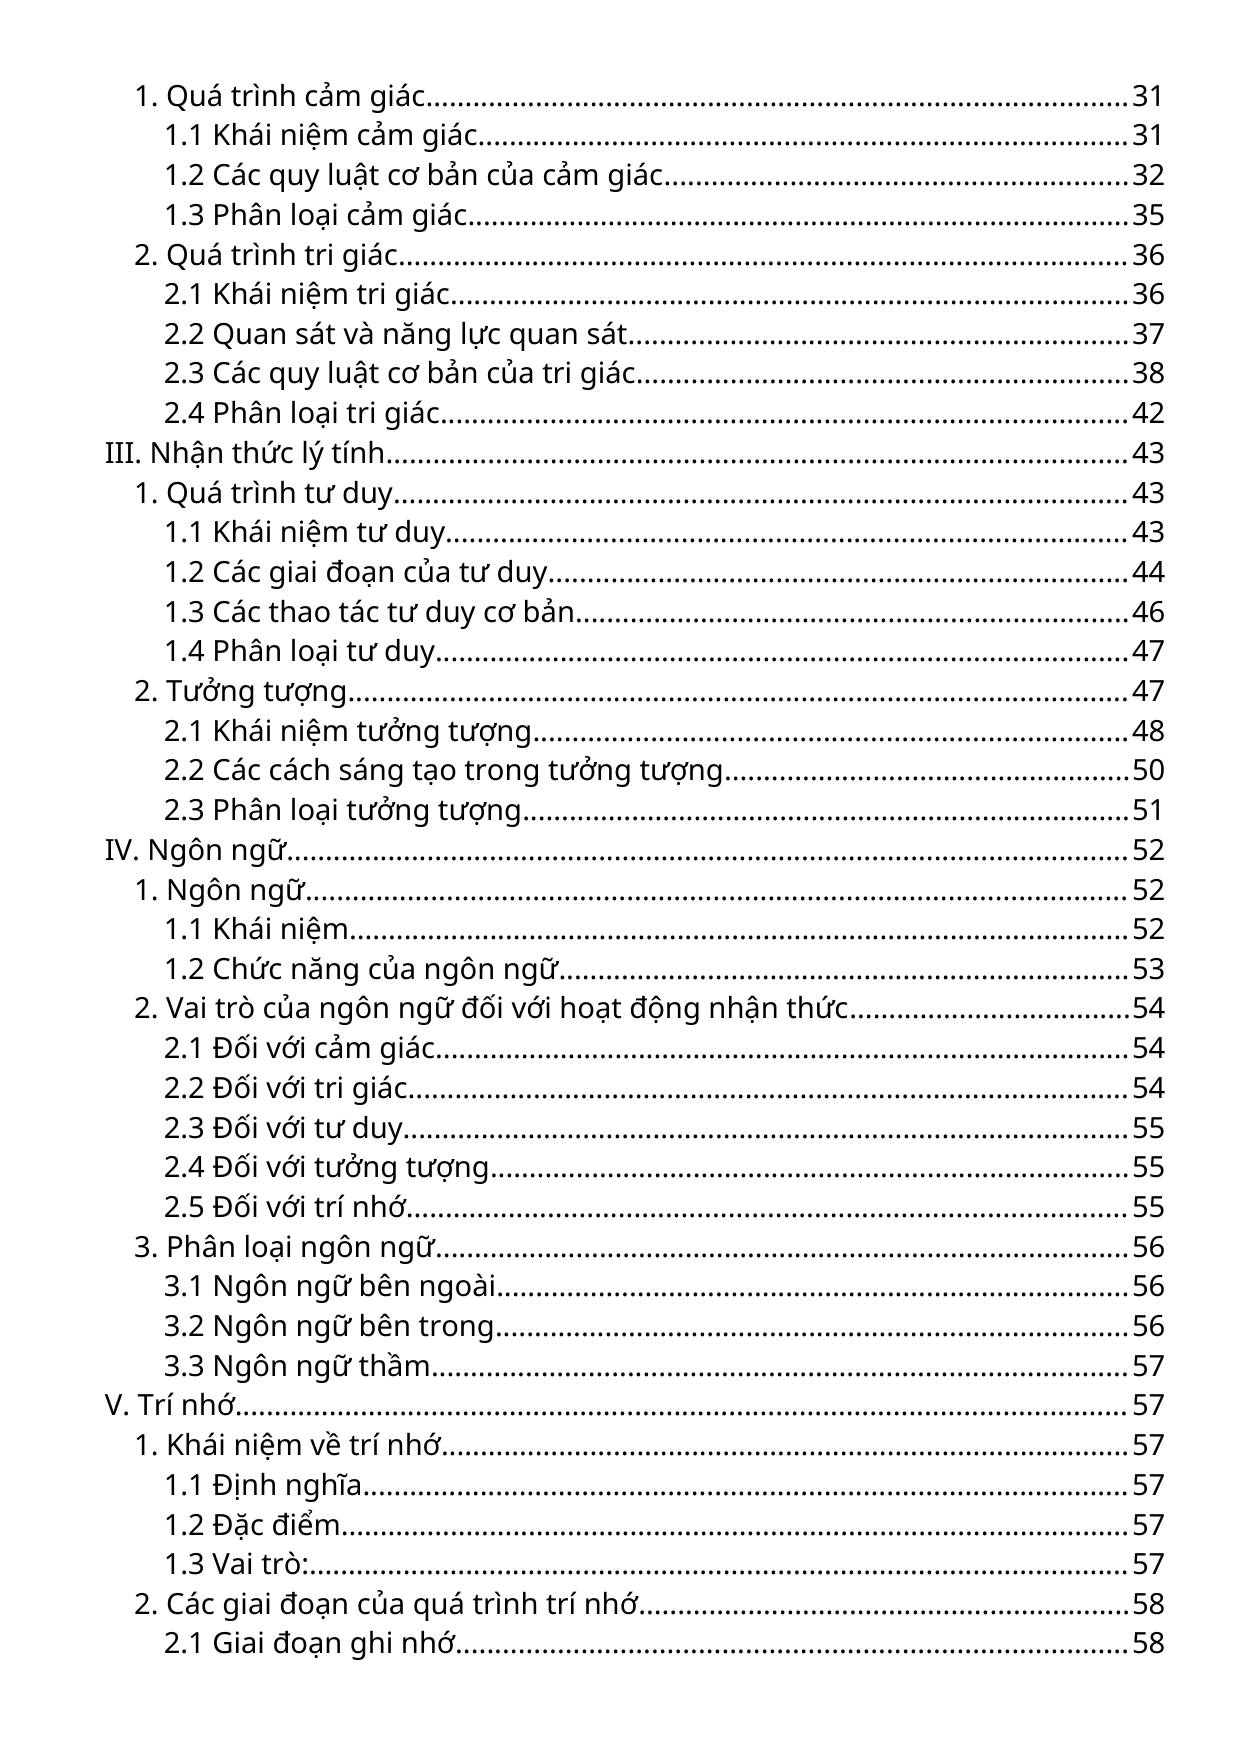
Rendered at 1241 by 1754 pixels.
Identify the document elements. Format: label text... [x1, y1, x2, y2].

text 1.4 Phân loại tư duy 47 [163, 631, 1165, 670]
text 1.1 Khái niệm 52 [163, 908, 1165, 948]
text IV. Ngôn ngữ 52 [104, 829, 1165, 869]
text 2.3 Các quy luật cơ bản của tri giác 38 [163, 353, 1165, 392]
text 3. Phân loại ngôn ngữ 56 [134, 1226, 1165, 1266]
text 2.1 Khái niệm tri giác 36 [163, 273, 1165, 313]
text 2. Quá trình tri giác 36 [134, 234, 1165, 273]
text 1.2 Chức năng của ngôn ngữ 53 [163, 948, 1165, 988]
text 1.1 Khái niệm tư duy 43 [163, 512, 1165, 551]
text 3.2 Ngôn ngữ bên trong 56 [163, 1305, 1165, 1345]
text 2. Vai trò của ngôn ngữ đối với hoạt động nhận thức 54 [134, 988, 1165, 1027]
text 3.3 Ngôn ngữ thầm 57 [163, 1345, 1165, 1385]
text 1.1 Định nghĩa 57 [163, 1464, 1165, 1504]
text 1.3 Các thao tác tư duy cơ bản 46 [163, 591, 1165, 631]
text 1.2 Các quy luật cơ bản của cảm giác 32 [163, 154, 1165, 194]
text 1.3 Phân loại cảm giác 35 [163, 194, 1165, 234]
text 1. Khái niệm về trí nhớ 57 [134, 1424, 1165, 1464]
text 2.1 Đối với cảm giác 54 [163, 1027, 1165, 1067]
text 2. Tưởng tượng 47 [134, 670, 1165, 710]
text 1. Ngôn ngữ 52 [134, 869, 1165, 908]
text 2.2 Đối với tri giác 54 [163, 1067, 1165, 1107]
text V. Trí nhớ 57 [104, 1385, 1165, 1424]
text 1. Quá trình tư duy 43 [134, 472, 1165, 512]
text 1.3 Vai trò: 57 [163, 1543, 1165, 1583]
text 1.2 Đặc điểm 57 [163, 1504, 1165, 1543]
text III. Nhận thức lý tính 43 [104, 432, 1165, 472]
text 2.1 Khái niệm tưởng tượng 48 [163, 710, 1165, 750]
text 1. Quá trình cảm giác 31 [134, 75, 1165, 115]
text 1.1 Khái niệm cảm giác 31 [163, 115, 1165, 154]
text 2.3 Đối với tư duy 55 [163, 1107, 1165, 1147]
text 1.2 Các giai đoạn của tư duy 44 [163, 551, 1165, 591]
text 2.4 Phân loại tri giác 42 [163, 392, 1165, 432]
text 2.3 Phân loại tưởng tượng 51 [163, 789, 1165, 829]
text 2.4 Đối với tưởng tượng 55 [163, 1147, 1165, 1186]
text 2.2 Các cách sáng tạo trong tưởng tượng 50 [163, 750, 1165, 789]
text 3.1 Ngôn ngữ bên ngoài 56 [163, 1266, 1165, 1305]
text 2. Các giai đoạn của quá trình trí nhớ 58 [134, 1583, 1165, 1623]
text 2.1 Giai đoạn ghi nhớ 58 [163, 1623, 1165, 1662]
text 2.2 Quan sát và năng lực quan sát 37 [163, 313, 1165, 353]
text 2.5 Đối với trí nhớ 55 [163, 1186, 1165, 1226]
